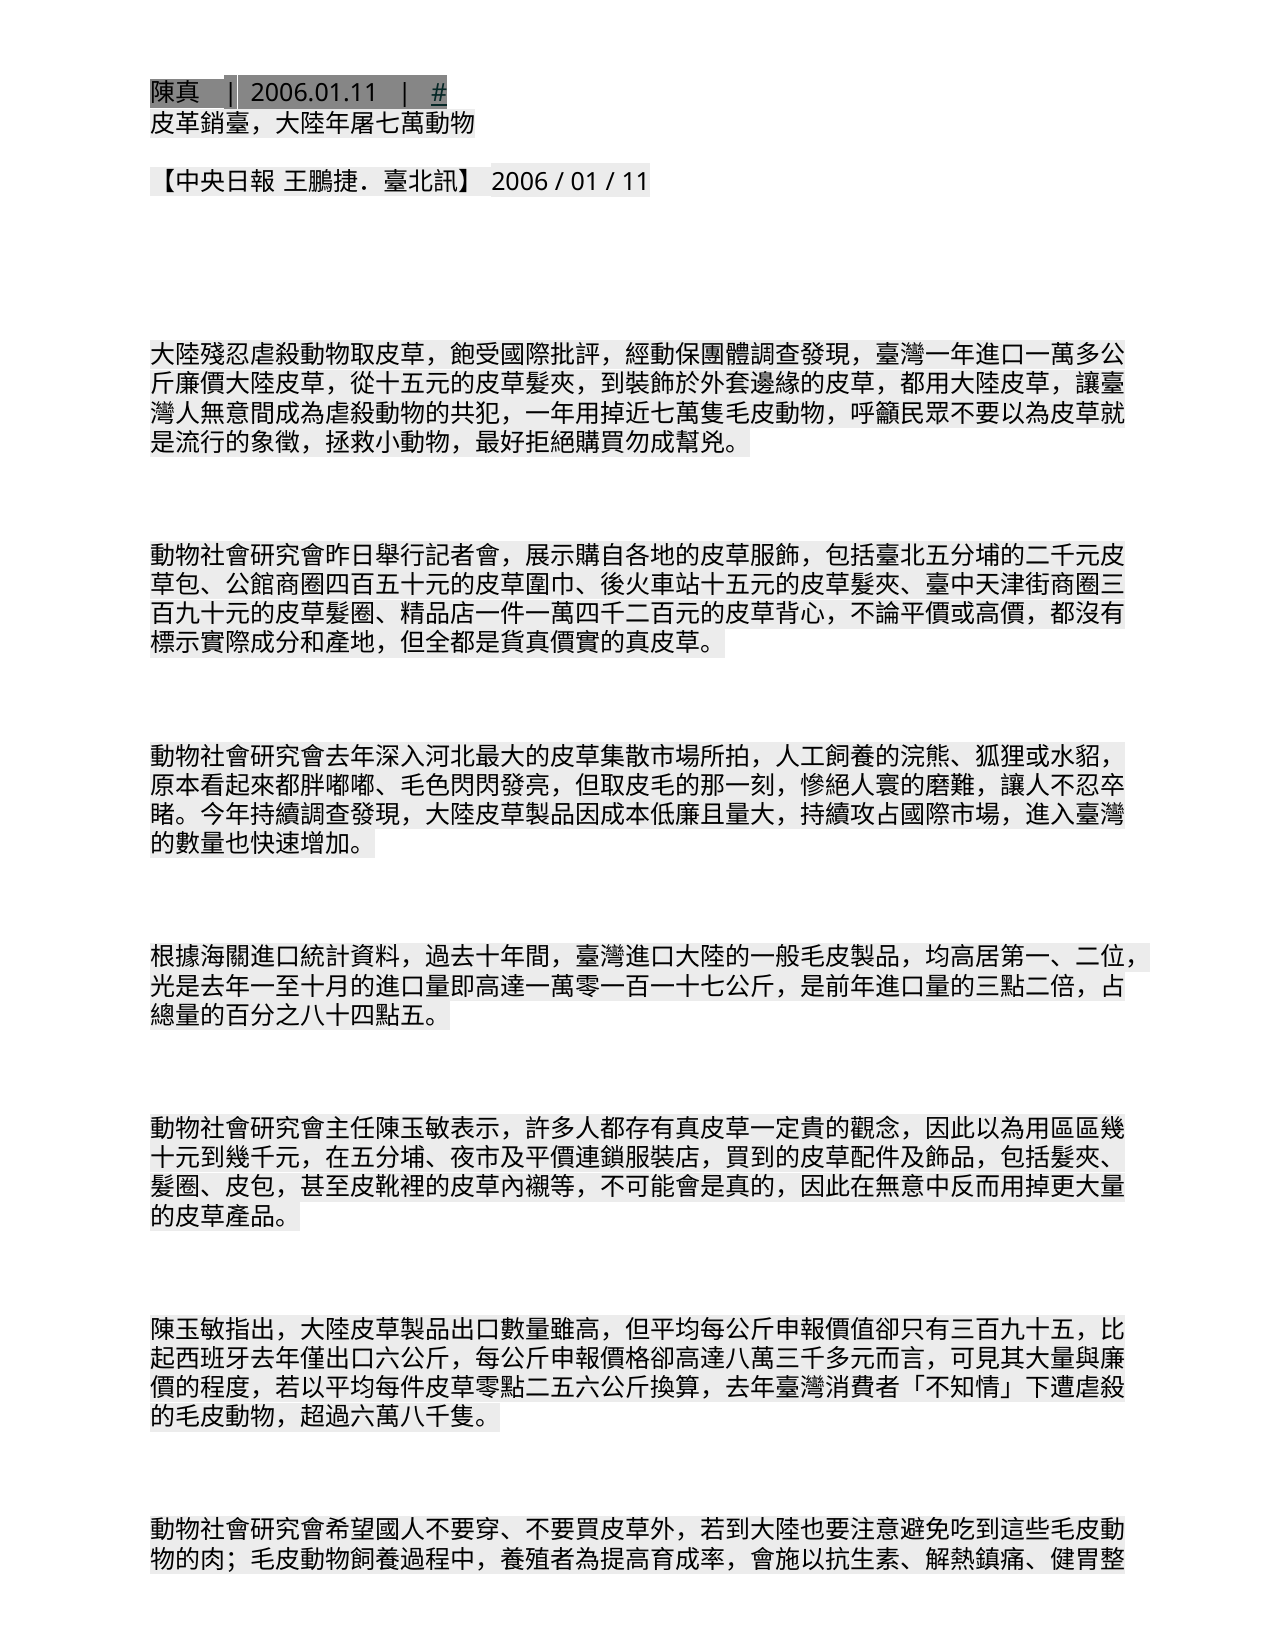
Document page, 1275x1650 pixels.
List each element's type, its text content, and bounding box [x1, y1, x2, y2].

text 動物社會研究會主任陳玉敏表示，許多人都存有真皮草一定貴的觀念，因此以為用區區幾十元到幾千元，在五分埔、夜市及平價連鎖服裝店，買到的皮草配件及飾品，包括髮夾、髮圈、皮包，甚至皮靴裡的皮草內襯等，不可能會是真的，因此在無意中反而用掉更大量的皮草產品。 [150, 1114, 1125, 1231]
text 陳玉敏指出，大陸皮草製品出口數量雖高，但平均每公斤申報價值卻只有三百九十五，比起西班牙去年僅出口六公斤，每公斤申報價格卻高達八萬三千多元而言，可見其大量與廉價的程度，若以平均每件皮草零點二五六公斤換算，去年臺灣消費者「不知情」下遭虐殺的毛皮動物，超過六萬八千隻。 [150, 1315, 1125, 1432]
text 根據海關進口統計資料，過去十年間，臺灣進口大陸的一般毛皮製品，均高居第一、二位，光是去年一至十月的進口量即高達一萬零一百一十七公斤，是前年進口量的三點二倍，占總量的百分之八十四點五。 [150, 943, 1125, 1030]
text 大陸殘忍虐殺動物取皮草，飽受國際批評，經動保團體調查發現，臺灣一年進口一萬多公斤廉價大陸皮草，從十五元的皮草髮夾，到裝飾於外套邊緣的皮草，都用大陸皮草，讓臺灣人無意間成為虐殺動物的共犯，一年用掉近七萬隻毛皮動物，呼籲民眾不要以為皮草就是流行的象徵，拯救小動物，最好拒絕購買勿成幫兇。 [150, 340, 1125, 457]
text 【中央日報 王鵬捷．臺北訊】 2006 / 01 / 11 [150, 163, 1125, 197]
text 動物社會研究會昨日舉行記者會，展示購自各地的皮草服飾，包括臺北五分埔的二千元皮草包、公館商圈四百五十元的皮草圍巾、後火車站十五元的皮草髮夾、臺中天津街商圈三百九十元的皮草髮圈、精品店一件一萬四千二百元的皮草背心，不論平價或高價，都沒有標示實際成分和產地，但全都是貨真價實的真皮草。 [150, 541, 1125, 658]
text 動物社會研究會去年深入河北最大的皮草集散市場所拍，人工飼養的浣熊、狐狸或水貂，原本看起來都胖嘟嘟、毛色閃閃發亮，但取皮毛的那一刻，慘絕人寰的磨難，讓人不忍卒睹。今年持續調查發現，大陸皮草製品因成本低廉且量大，持續攻占國際市場，進入臺灣的數量也快速增加。 [150, 742, 1125, 858]
text 動物社會研究會希望國人不要穿、不要買皮草外，若到大陸也要注意避免吃到這些毛皮動物的肉；毛皮動物飼養過程中，養殖者為提高育成率，會施以抗生素、解熱鎮痛、健胃整 [150, 1516, 1125, 1574]
text 陳真 | 2006.01.11 | # [150, 75, 1125, 109]
text 皮革銷臺，大陸年屠七萬動物 [150, 109, 1125, 138]
